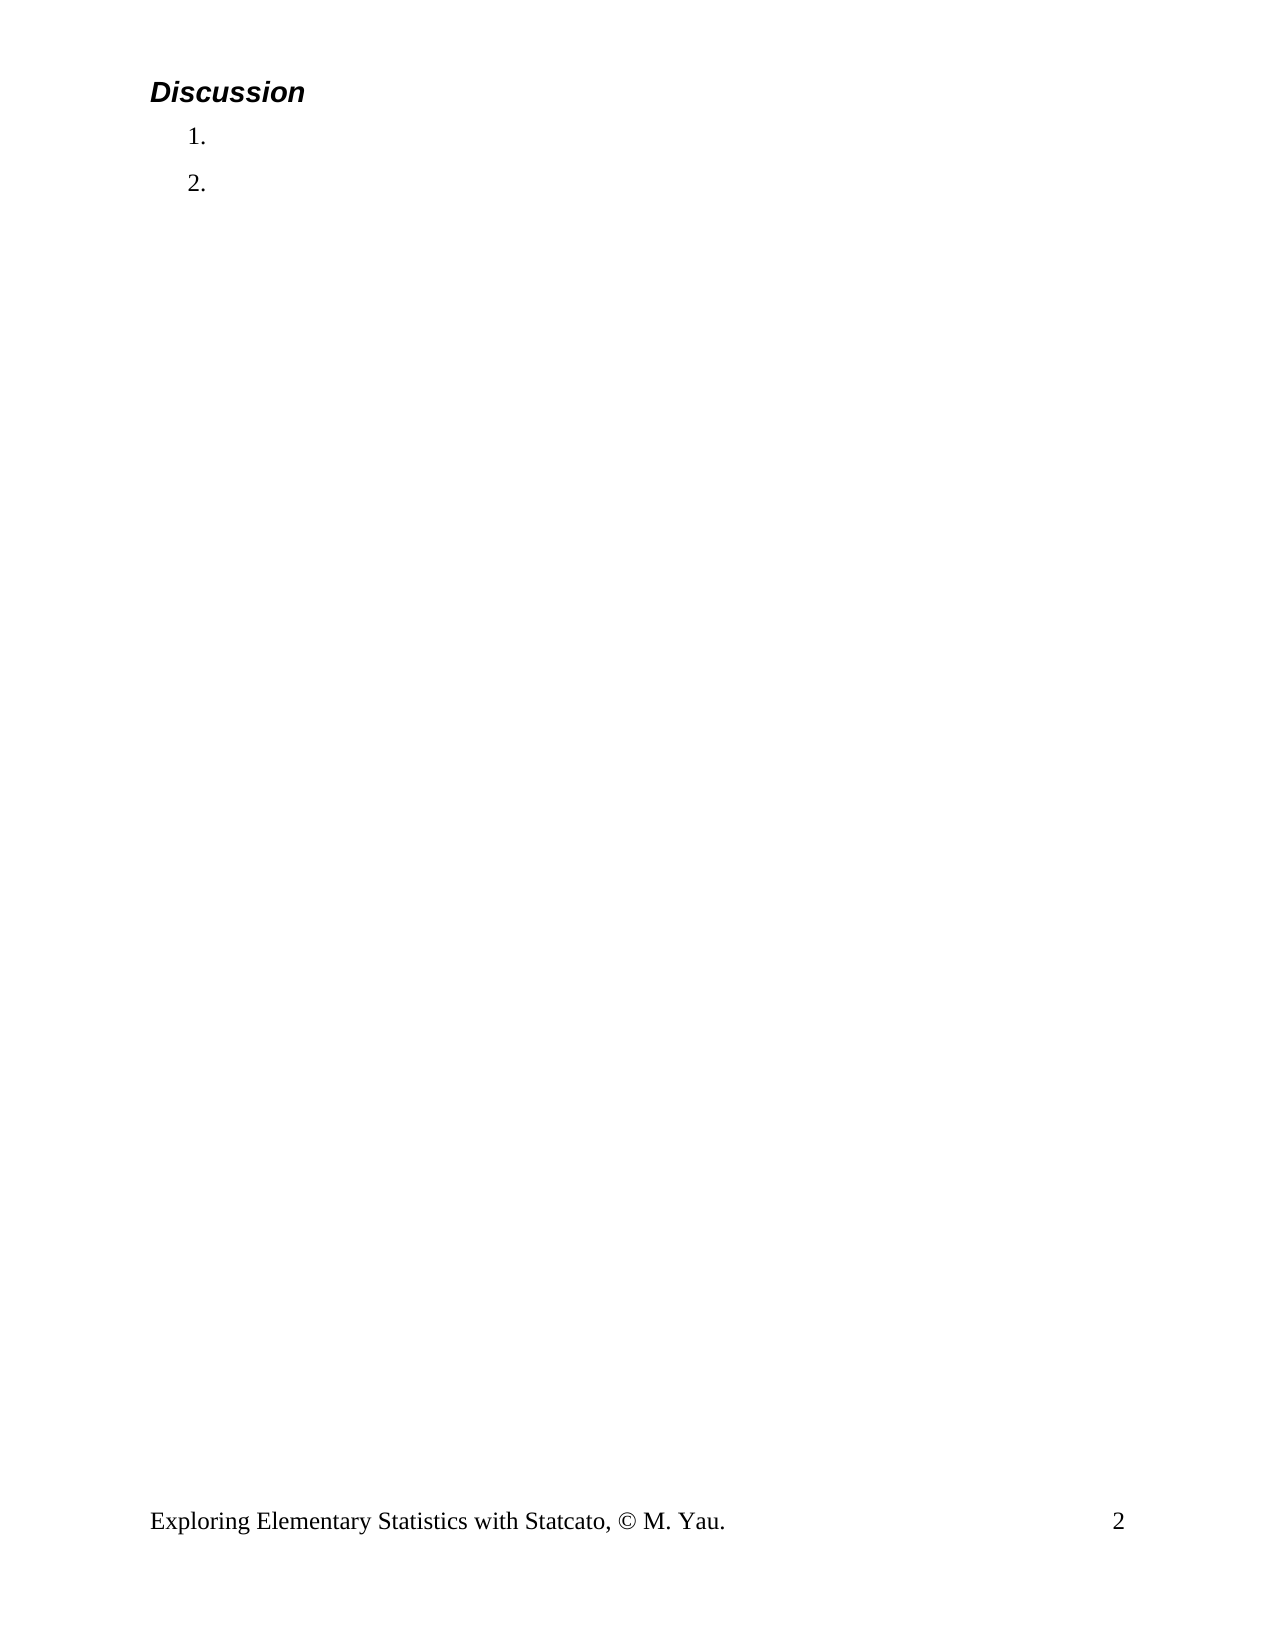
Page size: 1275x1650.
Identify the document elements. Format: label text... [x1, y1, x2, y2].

subtitle Discussion [150, 75, 1125, 108]
